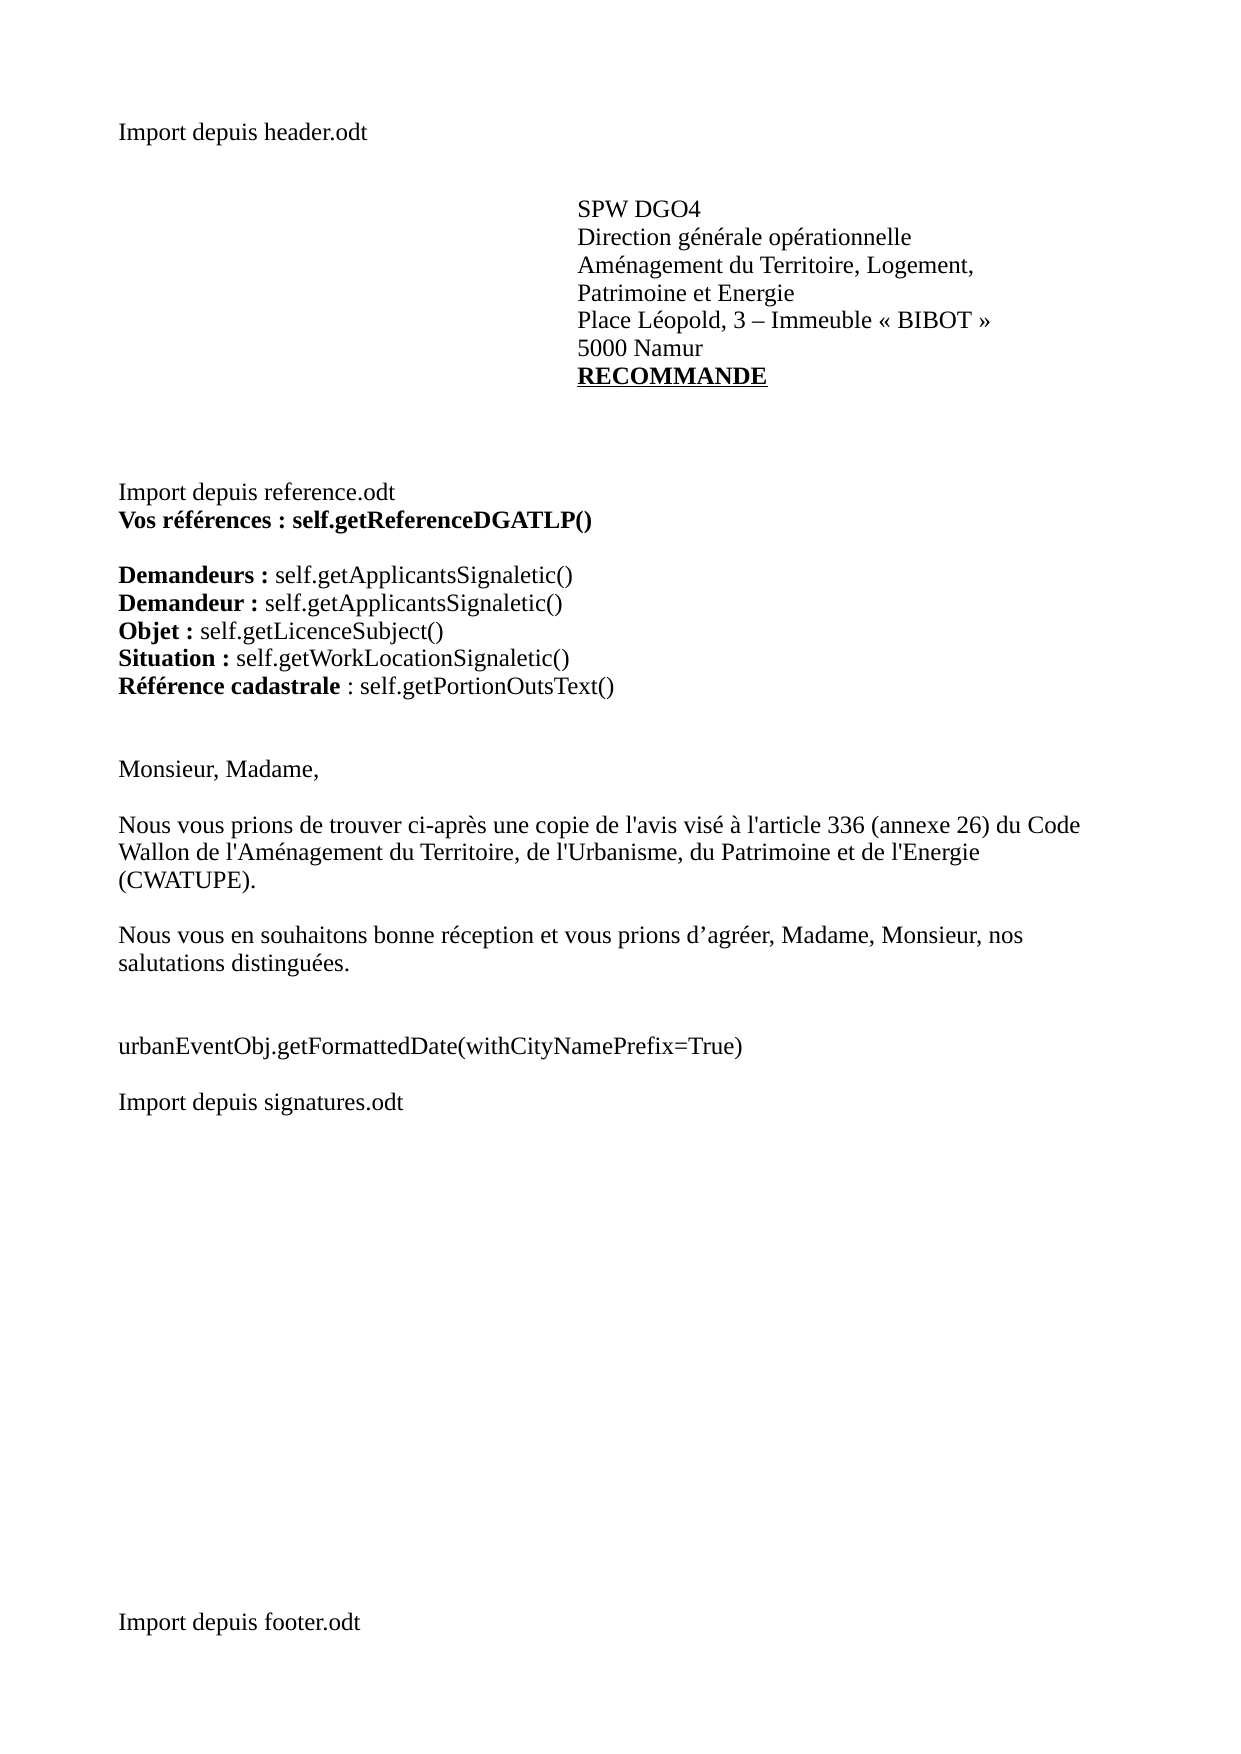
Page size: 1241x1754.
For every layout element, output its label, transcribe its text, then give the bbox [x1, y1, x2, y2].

text urbanEventObj.getFormattedDate(withCityNamePrefix=True) [118, 1032, 1122, 1060]
text Place Léopold, 3 – Immeuble « BIBOT » [577, 306, 1028, 334]
text SPW DGO4 [577, 196, 1028, 223]
text Aménagement du Territoire, Logement, Patrimoine et Energie [577, 251, 1028, 306]
text Monsieur, Madame, [118, 755, 1122, 783]
text Référence cadastrale : self.getPortionOutsText() [118, 672, 1122, 700]
text Objet : self.getLicenceSubject() [118, 617, 1122, 644]
text Situation : self.getWorkLocationSignaletic() [118, 644, 1122, 672]
text Import depuis reference.odt [118, 478, 1122, 506]
text Nous vous prions de trouver ci-après une copie de l'avis visé à l'article 336 (annexe 26) du Code Wallon de l'Aménagement du Territoire, de l'Urbanisme, du Patrimoine et de l'Energie (CWATUPE). [118, 811, 1122, 894]
text Direction générale opérationnelle [577, 223, 1028, 251]
title RECOMMANDE [577, 362, 1028, 389]
text Import depuis signatures.odt [118, 1088, 1122, 1116]
text 5000 Namur [577, 334, 1028, 362]
text Import depuis header.odt [118, 118, 539, 146]
text Nous vous en souhaitons bonne réception et vous prions d’agréer, Madame, Monsieur, nos salutations distinguées. [118, 922, 1122, 977]
text Demandeur : self.getApplicantsSignaletic() [118, 589, 1122, 617]
text Demandeurs : self.getApplicantsSignaletic() [118, 561, 1122, 589]
title Vos références : self.getReferenceDGATLP() [118, 506, 1122, 534]
